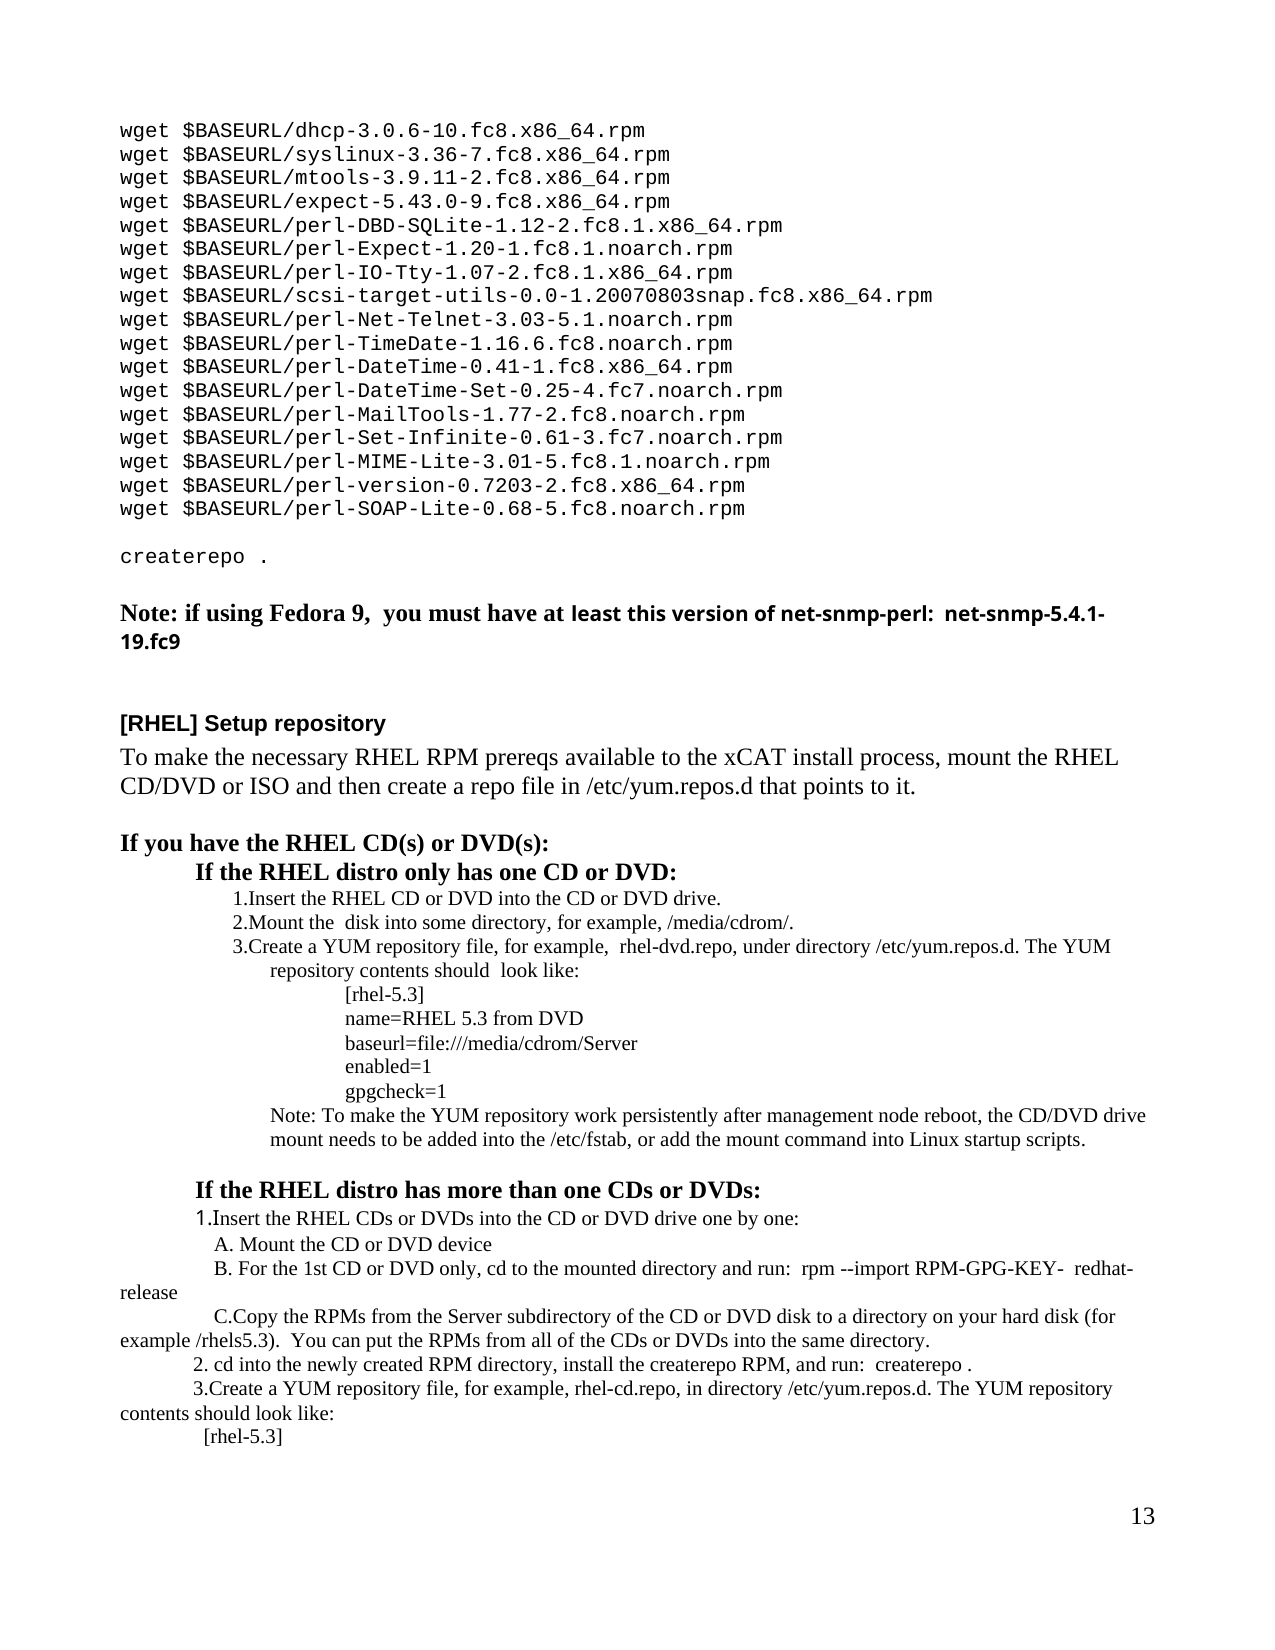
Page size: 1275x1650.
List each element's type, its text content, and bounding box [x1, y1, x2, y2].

list Mount the disk into some directory, for example, /media/cdrom/. [232, 910, 1155, 934]
text wget $BASEURL/perl-TimeDate-1.16.6.fc8.noarch.rpm [120, 333, 1155, 356]
text wget $BASEURL/perl-Set-Infinite-0.61-3.fc7.noarch.rpm [120, 427, 1155, 451]
text wget $BASEURL/expect-5.43.0-9.fc8.x86_64.rpm [120, 191, 1155, 214]
text wget $BASEURL/scsi-target-utils-0.0-1.20070803snap.fc8.x86_64.rpm [120, 286, 1155, 309]
subtitle [RHEL] Setup repository [120, 710, 1155, 736]
text 3.Create a YUM repository file, for example, rhel-cd.repo, in directory /etc/yum.repos.d. The YUM repository contents should look like: [120, 1376, 1155, 1424]
text wget $BASEURL/dhcp-3.0.6-10.fc8.x86_64.rpm [120, 120, 1155, 144]
text wget $BASEURL/perl-DateTime-0.41-1.fc8.x86_64.rpm [120, 356, 1155, 380]
text [rhel-5.3] [120, 1424, 1155, 1448]
text wget $BASEURL/mtools-3.9.11-2.fc8.x86_64.rpm [120, 167, 1155, 191]
list Create a YUM repository file, for example, rhel-dvd.repo, under directory /etc/yum.repos.d. The YUM repository contents should look like: [232, 934, 1155, 982]
list Insert the RHEL CD or DVD into the CD or DVD drive. [232, 886, 1155, 910]
text wget $BASEURL/perl-DBD-SQLite-1.12-2.fc8.1.x86_64.rpm [120, 214, 1155, 238]
text To make the necessary RHEL RPM prereqs available to the xCAT install process, mount the RHEL CD/DVD or ISO and then create a repo file in /etc/yum.repos.d that points to it. [120, 742, 1155, 800]
text baseurl=file:///media/cdrom/Server [345, 1030, 1155, 1054]
text 2. cd into the newly created RPM directory, install the createrepo RPM, and run: createrepo . [120, 1352, 1155, 1376]
text A. Mount the CD or DVD device [120, 1232, 1155, 1256]
text wget $BASEURL/perl-DateTime-Set-0.25-4.fc7.noarch.rpm [120, 380, 1155, 404]
text If the RHEL distro has more than one CDs or DVDs: [195, 1175, 1155, 1203]
text wget $BASEURL/perl-version-0.7203-2.fc8.x86_64.rpm [120, 475, 1155, 498]
text wget $BASEURL/perl-Net-Telnet-3.03-5.1.noarch.rpm [120, 309, 1155, 333]
text Note: if using Fedora 9, you must have at least this version of net-snmp-perl: net-snmp-5.4.1-19.fc9 [120, 598, 1155, 656]
text wget $BASEURL/perl-MailTools-1.77-2.fc8.noarch.rpm [120, 404, 1155, 427]
text If you have the RHEL CD(s) or DVD(s): [120, 828, 1155, 857]
text If the RHEL distro only has one CD or DVD: [195, 857, 1155, 886]
text C.Copy the RPMs from the Server subdirectory of the CD or DVD disk to a directory on your hard disk (for example /rhels5.3). You can put the RPMs from all of the CDs or DVDs into the same directory. [120, 1304, 1155, 1352]
text Note: To make the YUM repository work persistently after management node reboot, the CD/DVD drive mount needs to be added into the /etc/fstab, or add the mount command into Linux startup scripts. [270, 1103, 1155, 1151]
text enabled=1 [345, 1054, 1155, 1078]
text 1.Insert the RHEL CDs or DVDs into the CD or DVD drive one by one: [195, 1203, 1155, 1232]
text wget $BASEURL/syslinux-3.36-7.fc8.x86_64.rpm [120, 144, 1155, 167]
text gpgcheck=1 [345, 1078, 1155, 1103]
text wget $BASEURL/perl-IO-Tty-1.07-2.fc8.1.x86_64.rpm [120, 262, 1155, 286]
text wget $BASEURL/perl-MIME-Lite-3.01-5.fc8.1.noarch.rpm [120, 451, 1155, 475]
text [rhel-5.3] [345, 982, 1155, 1006]
text wget $BASEURL/perl-SOAP-Lite-0.68-5.fc8.noarch.rpm [120, 498, 1155, 522]
text wget $BASEURL/perl-Expect-1.20-1.fc8.1.noarch.rpm [120, 238, 1155, 262]
text name=RHEL 5.3 from DVD [345, 1006, 1155, 1030]
text B. For the 1st CD or DVD only, cd to the mounted directory and run: rpm --import RPM-GPG-KEY- redhat-release [120, 1256, 1155, 1304]
text createrepo . [120, 546, 1155, 569]
